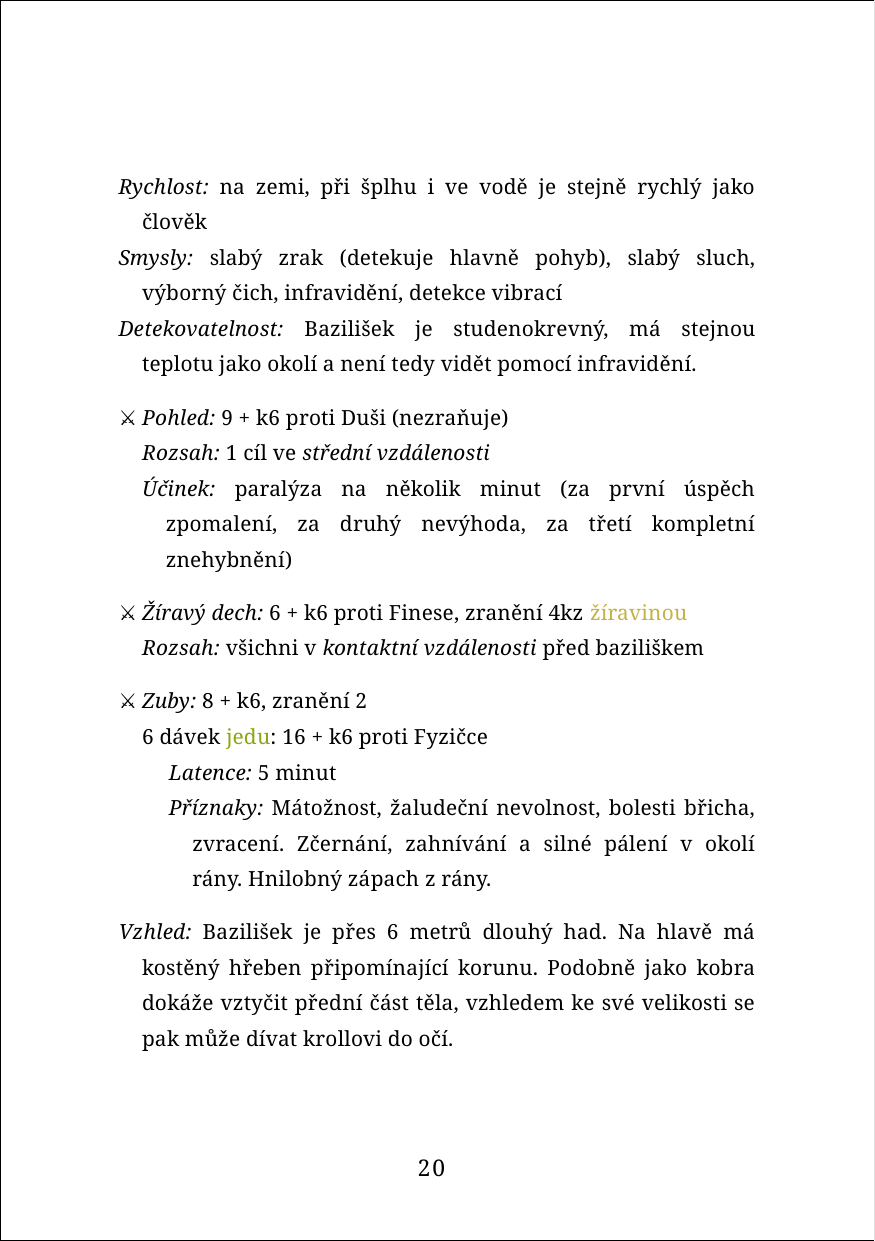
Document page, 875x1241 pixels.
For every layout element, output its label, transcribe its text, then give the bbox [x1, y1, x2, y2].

text Rozsah: všichni v kontaktní vzdálenosti před baziliškem [142, 633, 756, 662]
text 6 dávek jedu: 16 + k6 proti Fyzičce [142, 722, 756, 751]
text ⚔ Žíravý dech: 6 + k6 proti Finese, zranění 4kz žíravinou [118, 598, 756, 626]
text Smysly: slabý zrak (detekuje hlavně pohyb), slabý sluch, výborný čich, infravidění, detekce vibrací [118, 243, 756, 307]
text ⚔ Zuby: 8 + k6, zranění 2 [118, 687, 756, 715]
text Rychlost: na zemi, při šplhu i ve vodě je stejně rychlý jako člověk [118, 172, 756, 236]
text Vzhled: Bazilišek je přes 6 metrů dlouhý had. Na hlavě má kostěný hřeben připomínající korunu. Podobně jako kobra dokáže vztyčit přední část těla, vzhledem ke své velikosti se pak může dívat krollovi do očí. [118, 917, 756, 1052]
text ⚔ Pohled: 9 + k6 proti Duši (nezraňuje) [118, 403, 756, 431]
text Účinek: paralýza na několik minut (za první úspěch zpomalení, za druhý nevýhoda, za třetí kompletní znehybnění) [142, 474, 756, 573]
text Příznaky: Mátožnost, žaludeční nevolnost, bolesti břicha, zvracení. Zčernání, zahnívání a silné pálení v okolí rány. Hnilobný zápach z rány. [168, 793, 756, 893]
text Detekovatelnost: Bazilišek je studenokrevný, má stejnou teplotu jako okolí a není tedy vidět pomocí infravidění. [118, 314, 756, 378]
text Rozsah: 1 cíl ve střední vzdálenosti [142, 438, 756, 467]
text Latence: 5 minut [168, 758, 756, 786]
